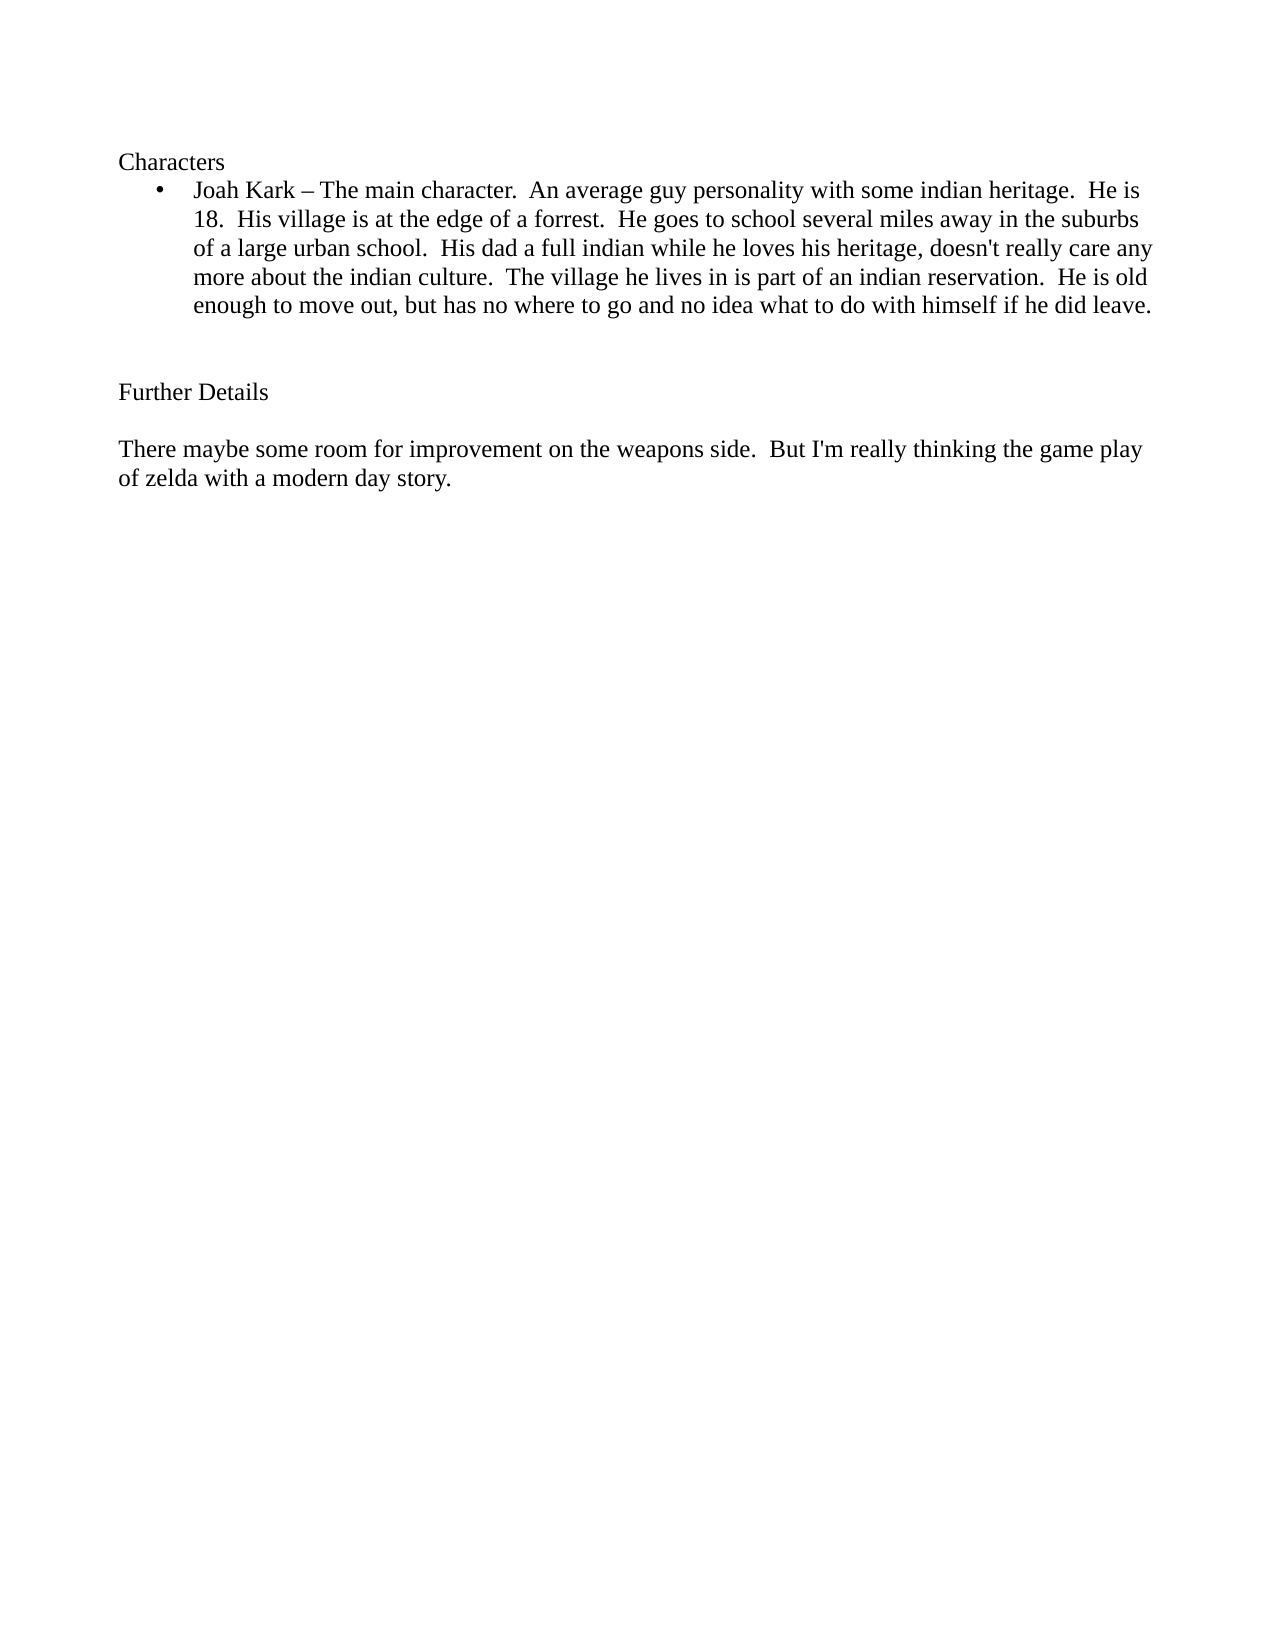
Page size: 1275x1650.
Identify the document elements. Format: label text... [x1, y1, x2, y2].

text There maybe some room for improvement on the weapons side. But I'm really thinking the game play of zelda with a modern day story. [118, 434, 1157, 492]
text Further Details [118, 377, 1157, 406]
text Characters [118, 147, 1157, 176]
list Joah Kark – The main character. An average guy personality with some indian heritage. He is 18. His village is at the edge of a forrest. He goes to school several miles away in the suburbs of a large urban school. His dad a full indian while he loves his heritage, doesn't really care any more about the indian culture. The village he lives in is part of an indian reservation. He is old enough to move out, but has no where to go and no idea what to do with himself if he did leave. [156, 176, 1157, 319]
